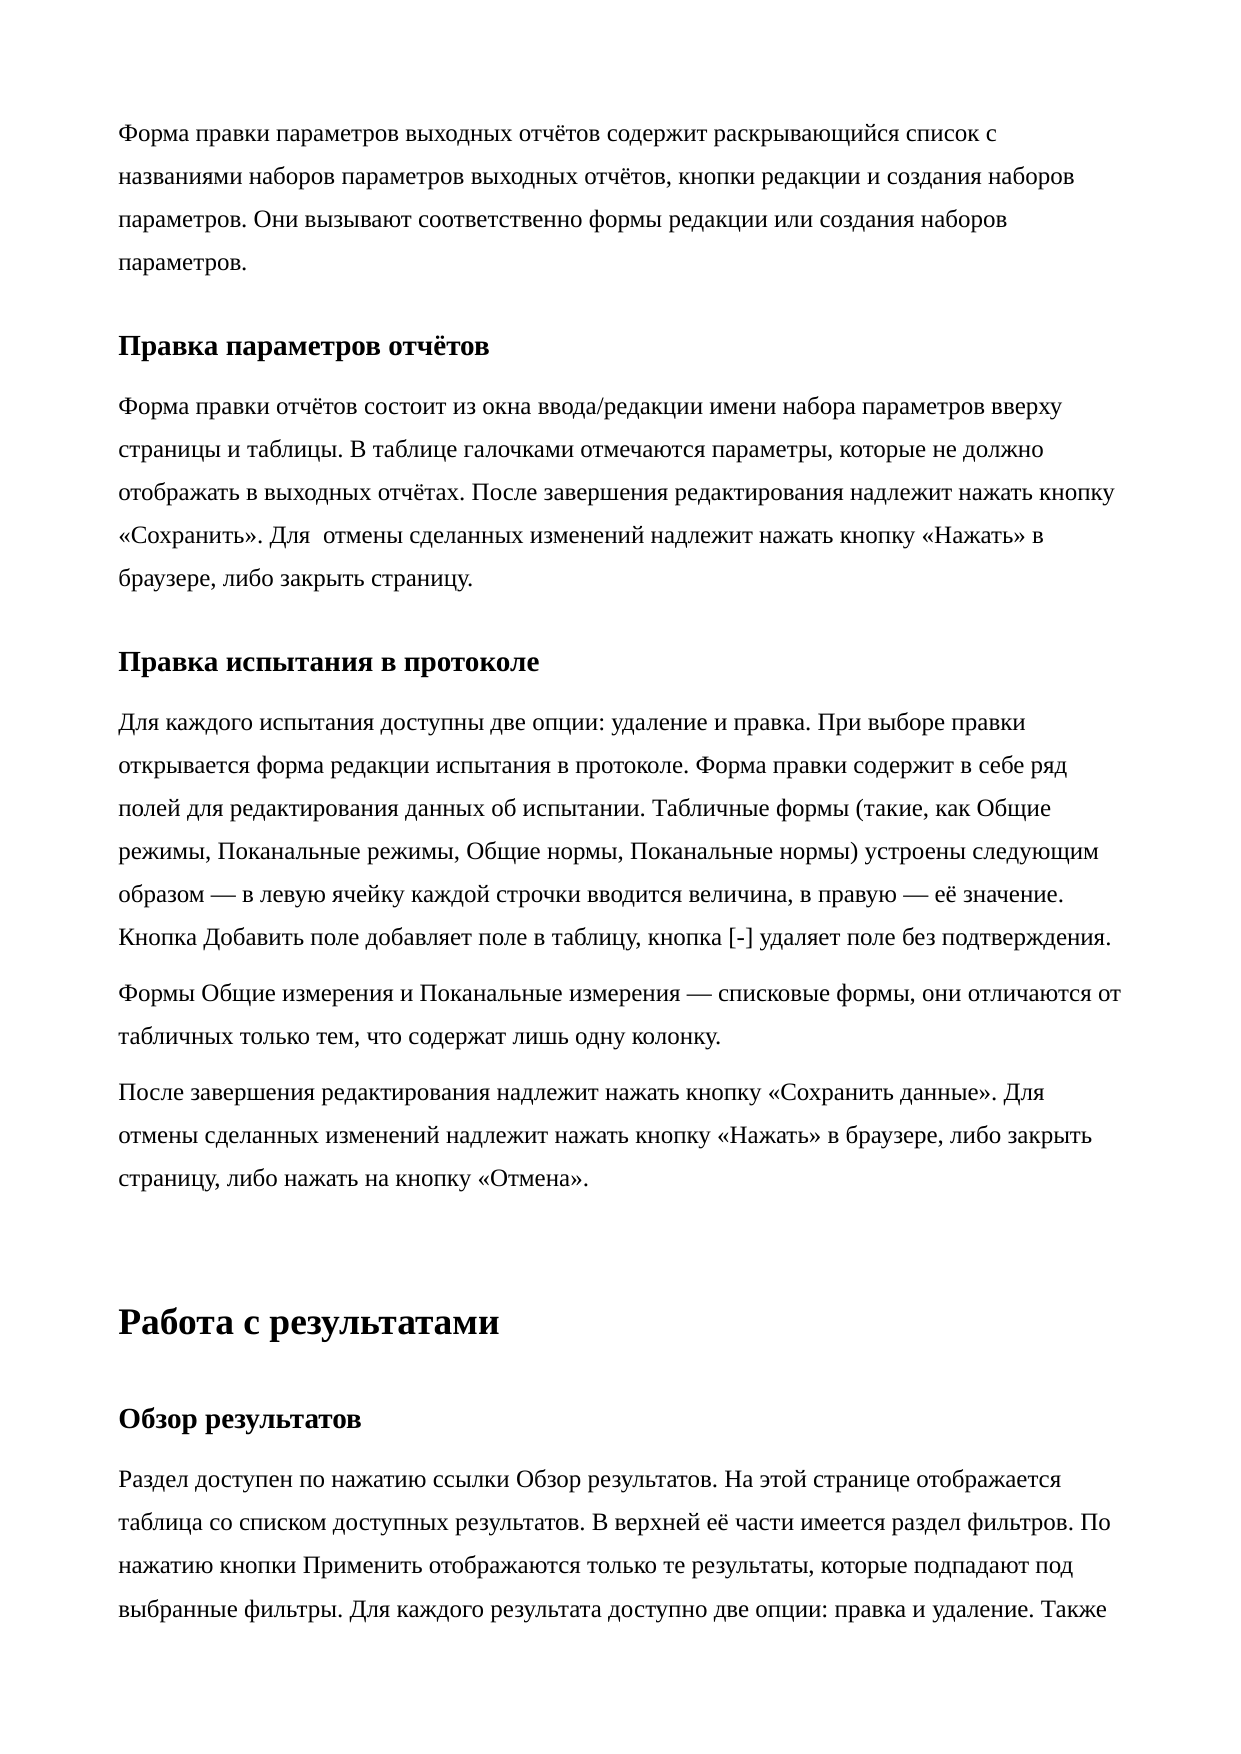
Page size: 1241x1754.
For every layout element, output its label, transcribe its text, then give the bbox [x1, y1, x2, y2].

subtitle Обзор результатов [118, 1402, 1122, 1435]
subtitle Правка испытания в протоколе [118, 644, 1122, 678]
text Форма правки отчётов состоит из окна ввода/редакции имени набора параметров вверху страницы и таблицы. В таблице галочками отмечаются параметры, которые не должно отображать в выходных отчётах. После завершения редактирования надлежит нажать кнопку «Сохранить». Для отмены сделанных изменений надлежит нажать кнопку «Нажать» в браузере, либо закрыть страницу. [118, 391, 1122, 592]
text Формы Общие измерения и Поканальные измерения — списковые формы, они отличаются от табличных только тем, что содержат лишь одну колонку. [118, 978, 1122, 1050]
subtitle Правка параметров отчётов [118, 328, 1122, 362]
subtitle Работа с результатами [118, 1299, 1122, 1342]
text После завершения редактирования надлежит нажать кнопку «Сохранить данные». Для отмены сделанных изменений надлежит нажать кнопку «Нажать» в браузере, либо закрыть страницу, либо нажать на кнопку «Отмена». [118, 1077, 1122, 1192]
text Для каждого испытания доступны две опции: удаление и правка. При выборе правки открывается форма редакции испытания в протоколе. Форма правки содержит в себе ряд полей для редактирования данных об испытании. Табличные формы (такие, как Общие режимы, Поканальные режимы, Общие нормы, Поканальные нормы) устроены следующим образом — в левую ячейку каждой строчки вводится величина, в правую — её значение. Кнопка Добавить поле добавляет поле в таблицу, кнопка [-] удаляет поле без подтверждения. [118, 707, 1122, 951]
text Раздел доступен по нажатию ссылки Обзор результатов. На этой странице отображается таблица со списком доступных результатов. В верхней её части имеется раздел фильтров. По нажатию кнопки Применить отображаются только те результаты, которые подпадают под выбранные фильтры. Для каждого результата доступно две опции: правка и удаление. Также [118, 1464, 1122, 1622]
text Форма правки параметров выходных отчётов содержит раскрывающийся список с названиями наборов параметров выходных отчётов, кнопки редакции и создания наборов параметров. Они вызывают соответственно формы редакции или создания наборов параметров. [118, 118, 1122, 276]
